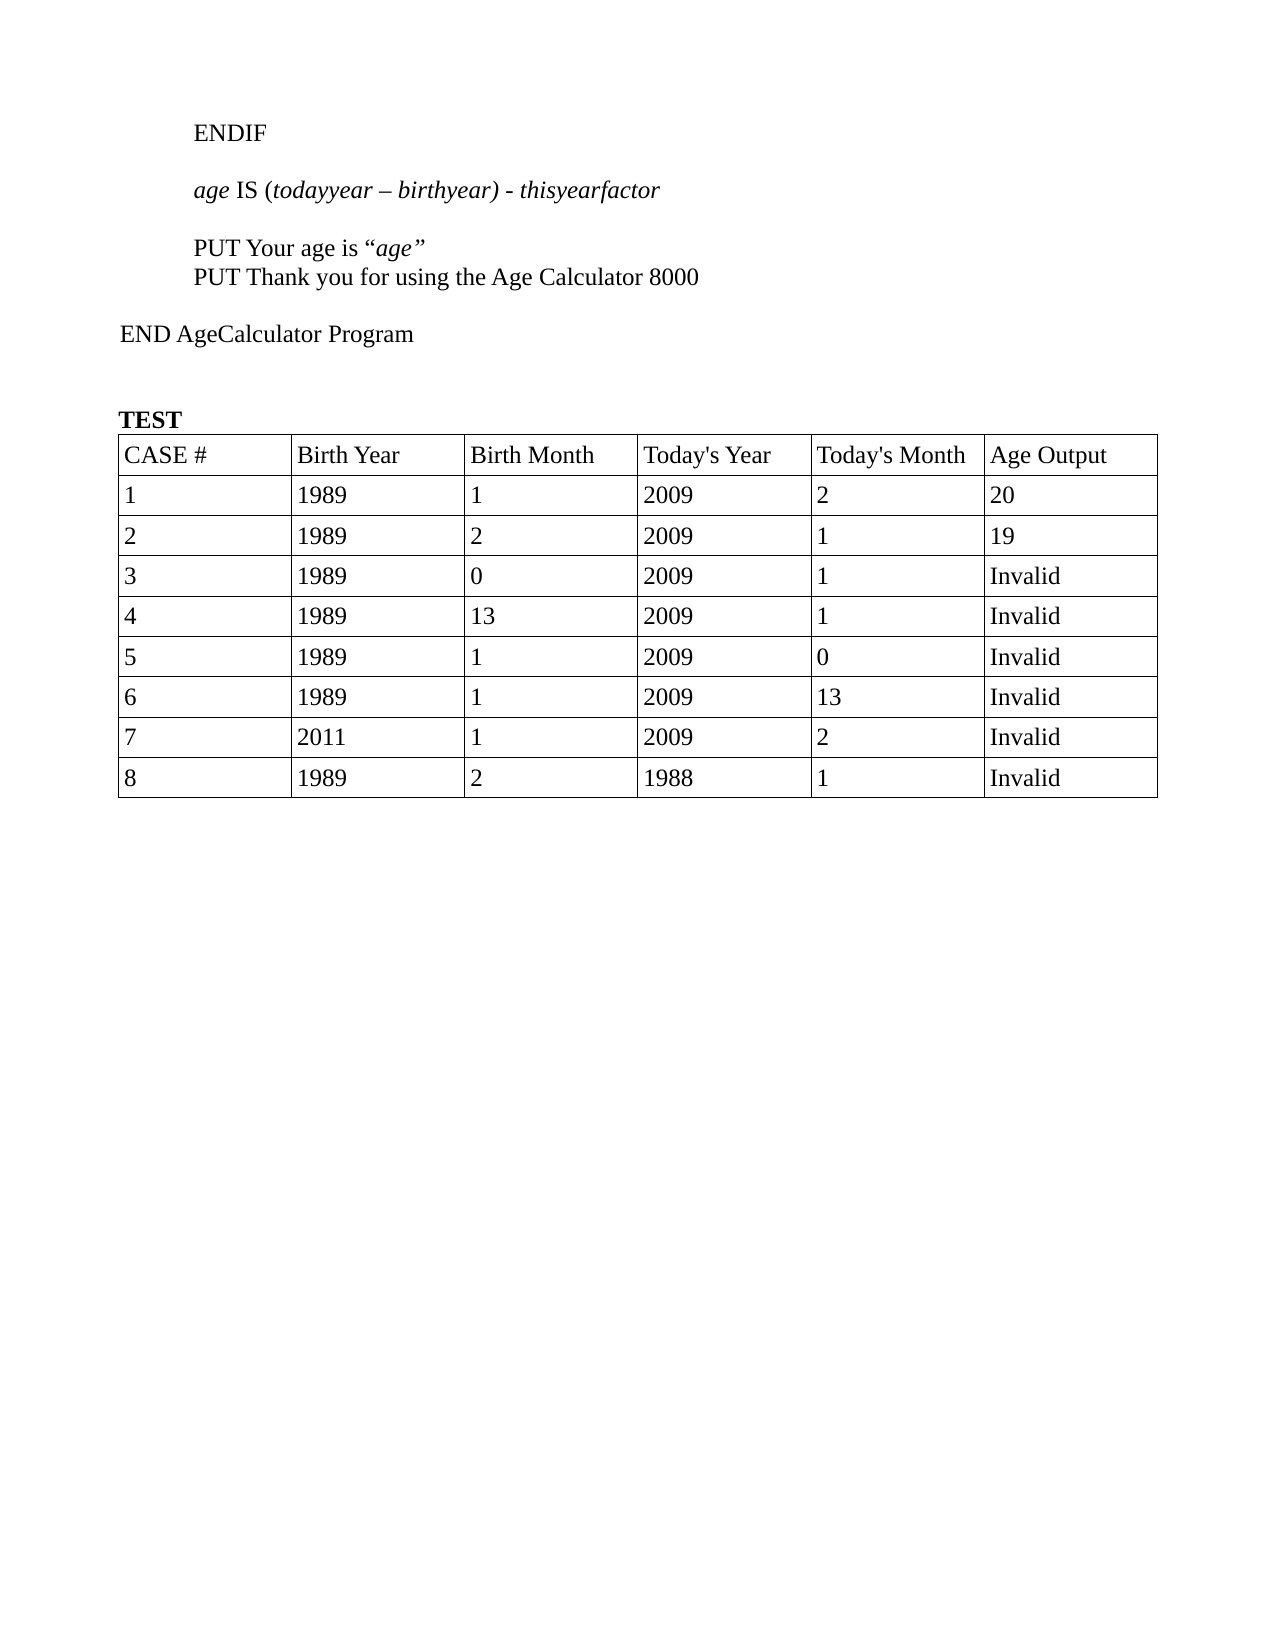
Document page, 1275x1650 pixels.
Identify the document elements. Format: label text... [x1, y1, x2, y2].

table_cell Invalid [985, 718, 1157, 757]
table_cell 1989 [292, 597, 464, 636]
text PUT Thank you for using the Age Calculator 8000 [119, 262, 1157, 291]
table_cell 1989 [292, 516, 464, 555]
table_cell 6 [119, 677, 291, 717]
table_cell 1989 [292, 556, 464, 596]
table_header Birth Year [292, 435, 464, 475]
table_cell 0 [465, 556, 637, 596]
table_cell 1 [465, 637, 637, 676]
table_cell 1989 [292, 476, 464, 515]
table_cell 2 [812, 718, 984, 757]
table_cell 1 [812, 516, 984, 555]
table_cell 19 [985, 516, 1157, 555]
table_cell 1989 [292, 758, 464, 797]
table_cell 2009 [638, 718, 811, 757]
table_cell Invalid [985, 677, 1157, 717]
table_cell 1988 [638, 758, 811, 797]
table_cell 4 [119, 597, 291, 636]
table_header Today's Month [812, 435, 984, 475]
table_cell 3 [119, 556, 291, 596]
table_cell 1 [812, 556, 984, 596]
table_cell 1989 [292, 677, 464, 717]
table_cell 1 [812, 758, 984, 797]
table_header Today's Year [638, 435, 811, 475]
table_cell 1 [465, 476, 637, 515]
table_cell 2 [119, 516, 291, 555]
table_cell Invalid [985, 556, 1157, 596]
table_cell 1 [812, 597, 984, 636]
table_cell 2 [465, 758, 637, 797]
table_cell 8 [119, 758, 291, 797]
table_cell 20 [985, 476, 1157, 515]
text END AgeCalculator Program [119, 319, 1157, 348]
table_cell 2009 [638, 556, 811, 596]
table_cell 13 [812, 677, 984, 717]
table_cell 2011 [292, 718, 464, 757]
table_cell Invalid [985, 758, 1157, 797]
table_cell 1989 [292, 637, 464, 676]
table_cell 5 [119, 637, 291, 676]
table_cell 7 [119, 718, 291, 757]
text ENDIF [119, 118, 1157, 147]
table_cell 1 [465, 677, 637, 717]
table_cell 13 [465, 597, 637, 636]
table_header Birth Month [465, 435, 637, 475]
text PUT Your age is “age” [119, 233, 1157, 262]
table_cell 1 [119, 476, 291, 515]
table_cell Invalid [985, 637, 1157, 676]
table_cell 2009 [638, 597, 811, 636]
table_cell 2 [812, 476, 984, 515]
table_cell 2009 [638, 637, 811, 676]
table_cell 0 [812, 637, 984, 676]
table_cell 1 [465, 718, 637, 757]
text age IS (todayyear – birthyear) - thisyearfactor [119, 176, 1157, 204]
table_cell 2 [465, 516, 637, 555]
table_cell 2009 [638, 677, 811, 717]
table_cell 2009 [638, 516, 811, 555]
text TEST [118, 406, 1157, 434]
table_header CASE # [119, 435, 291, 475]
table_cell 2009 [638, 476, 811, 515]
table_cell Invalid [985, 597, 1157, 636]
table_header Age Output [985, 435, 1157, 475]
